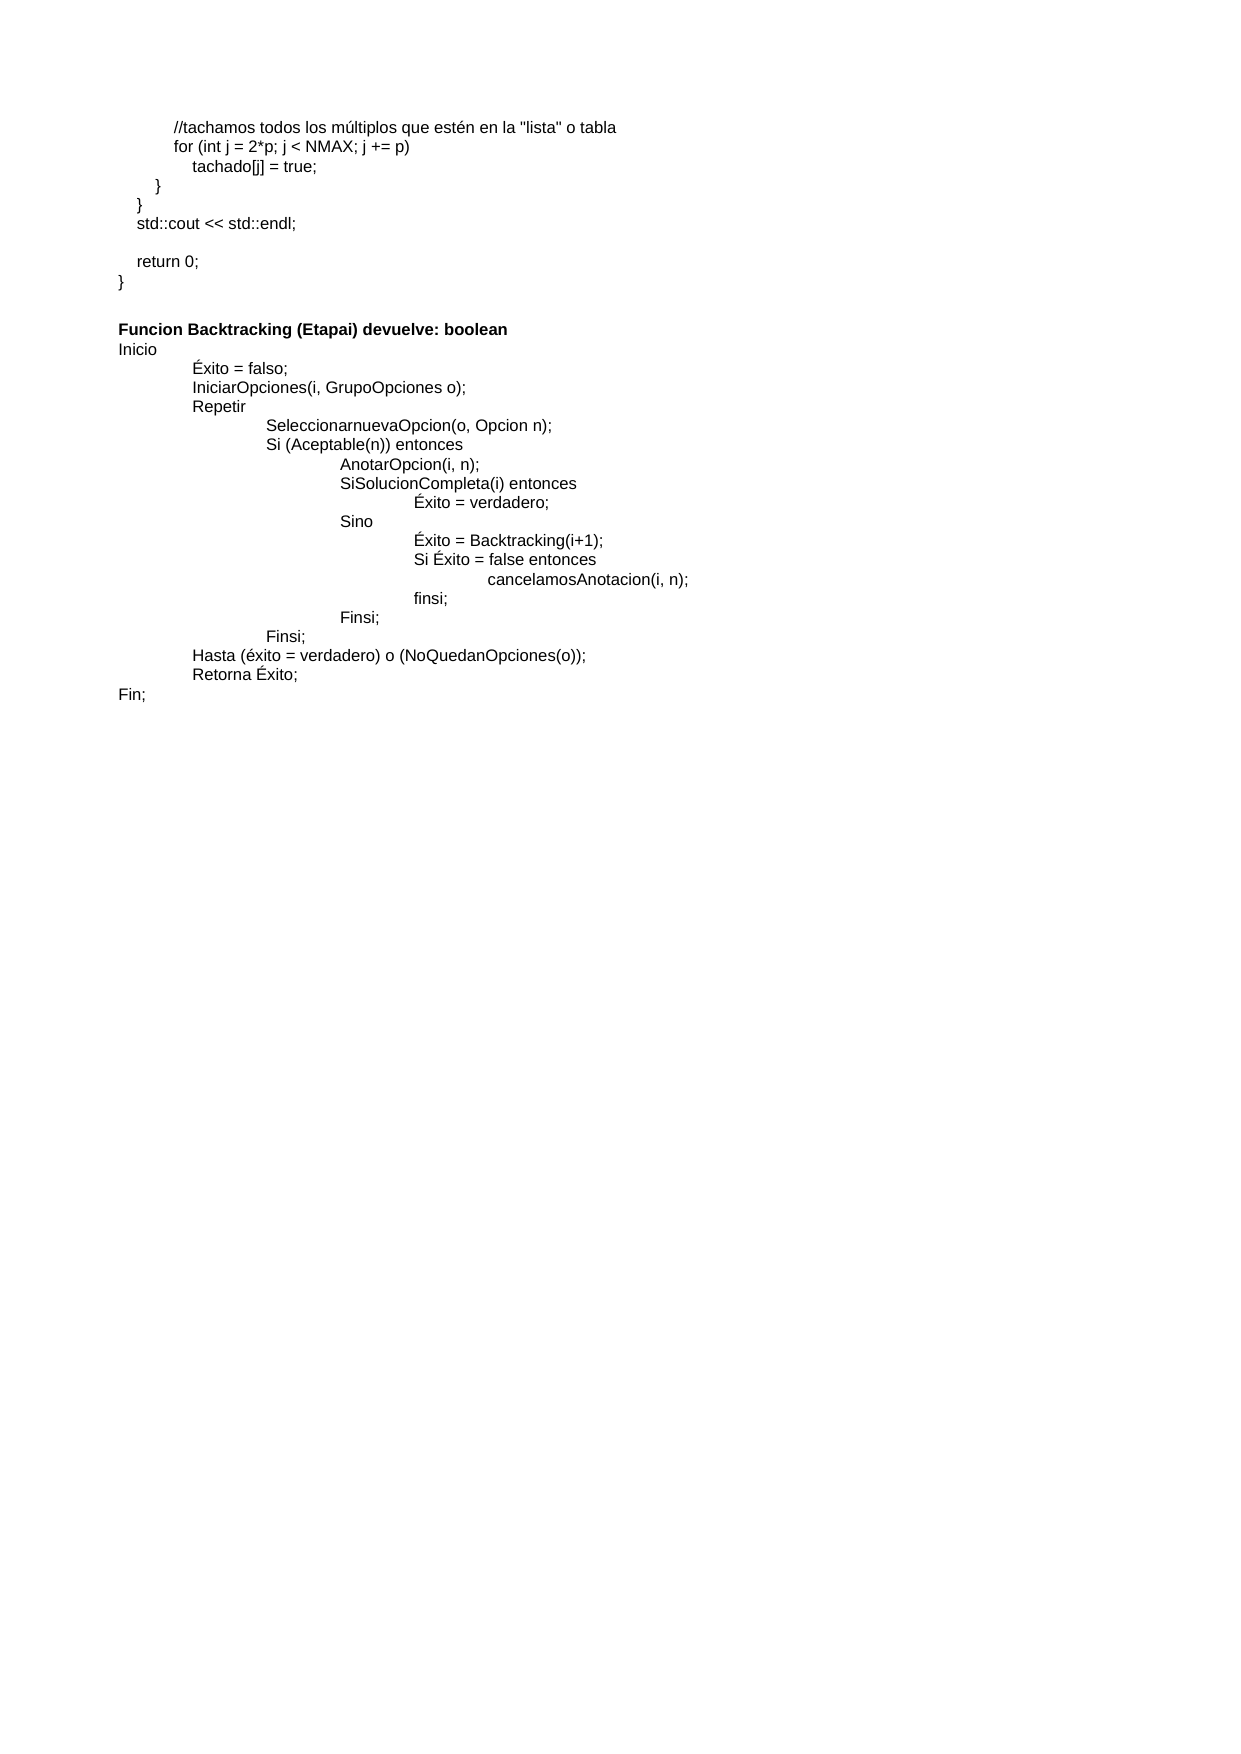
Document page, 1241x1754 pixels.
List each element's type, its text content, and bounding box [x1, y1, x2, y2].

text Éxito = falso; [118, 358, 1122, 378]
text IniciarOpciones(i, GrupoOpciones o); [118, 378, 1122, 397]
text } [118, 271, 1122, 291]
text AnotarOpcion(i, n); [118, 454, 1122, 473]
text for (int j = 2*p; j < NMAX; j += p) [118, 137, 1122, 156]
text SiSolucionCompleta(i) entonces [118, 473, 1122, 493]
text } [118, 195, 1122, 214]
text SeleccionarnuevaOpcion(o, Opcion n); [118, 416, 1122, 435]
text Si (Aceptable(n)) entonces [118, 435, 1122, 454]
text Sino [118, 512, 1122, 531]
text Éxito = Backtracking(i+1); [118, 531, 1122, 550]
text finsi; [118, 588, 1122, 608]
text cancelamosAnotacion(i, n); [118, 569, 1122, 588]
text Éxito = verdadero; [118, 493, 1122, 512]
text Funcion Backtracking (Etapai) devuelve: boolean [118, 320, 1122, 339]
text Finsi; [118, 627, 1122, 646]
text Retorna Éxito; [118, 665, 1122, 684]
text std::cout << std::endl; [118, 214, 1122, 233]
text Si Éxito = false entonces [118, 550, 1122, 569]
text //tachamos todos los múltiplos que estén en la "lista" o tabla [118, 118, 1122, 137]
text } [118, 176, 1122, 195]
text Hasta (éxito = verdadero) o (NoQuedanOpciones(o)); [118, 646, 1122, 665]
text Finsi; [118, 608, 1122, 627]
text Repetir [118, 397, 1122, 416]
text return 0; [118, 252, 1122, 271]
text Inicio [118, 339, 1122, 358]
text tachado[j] = true; [118, 156, 1122, 176]
text Fin; [118, 684, 1122, 703]
